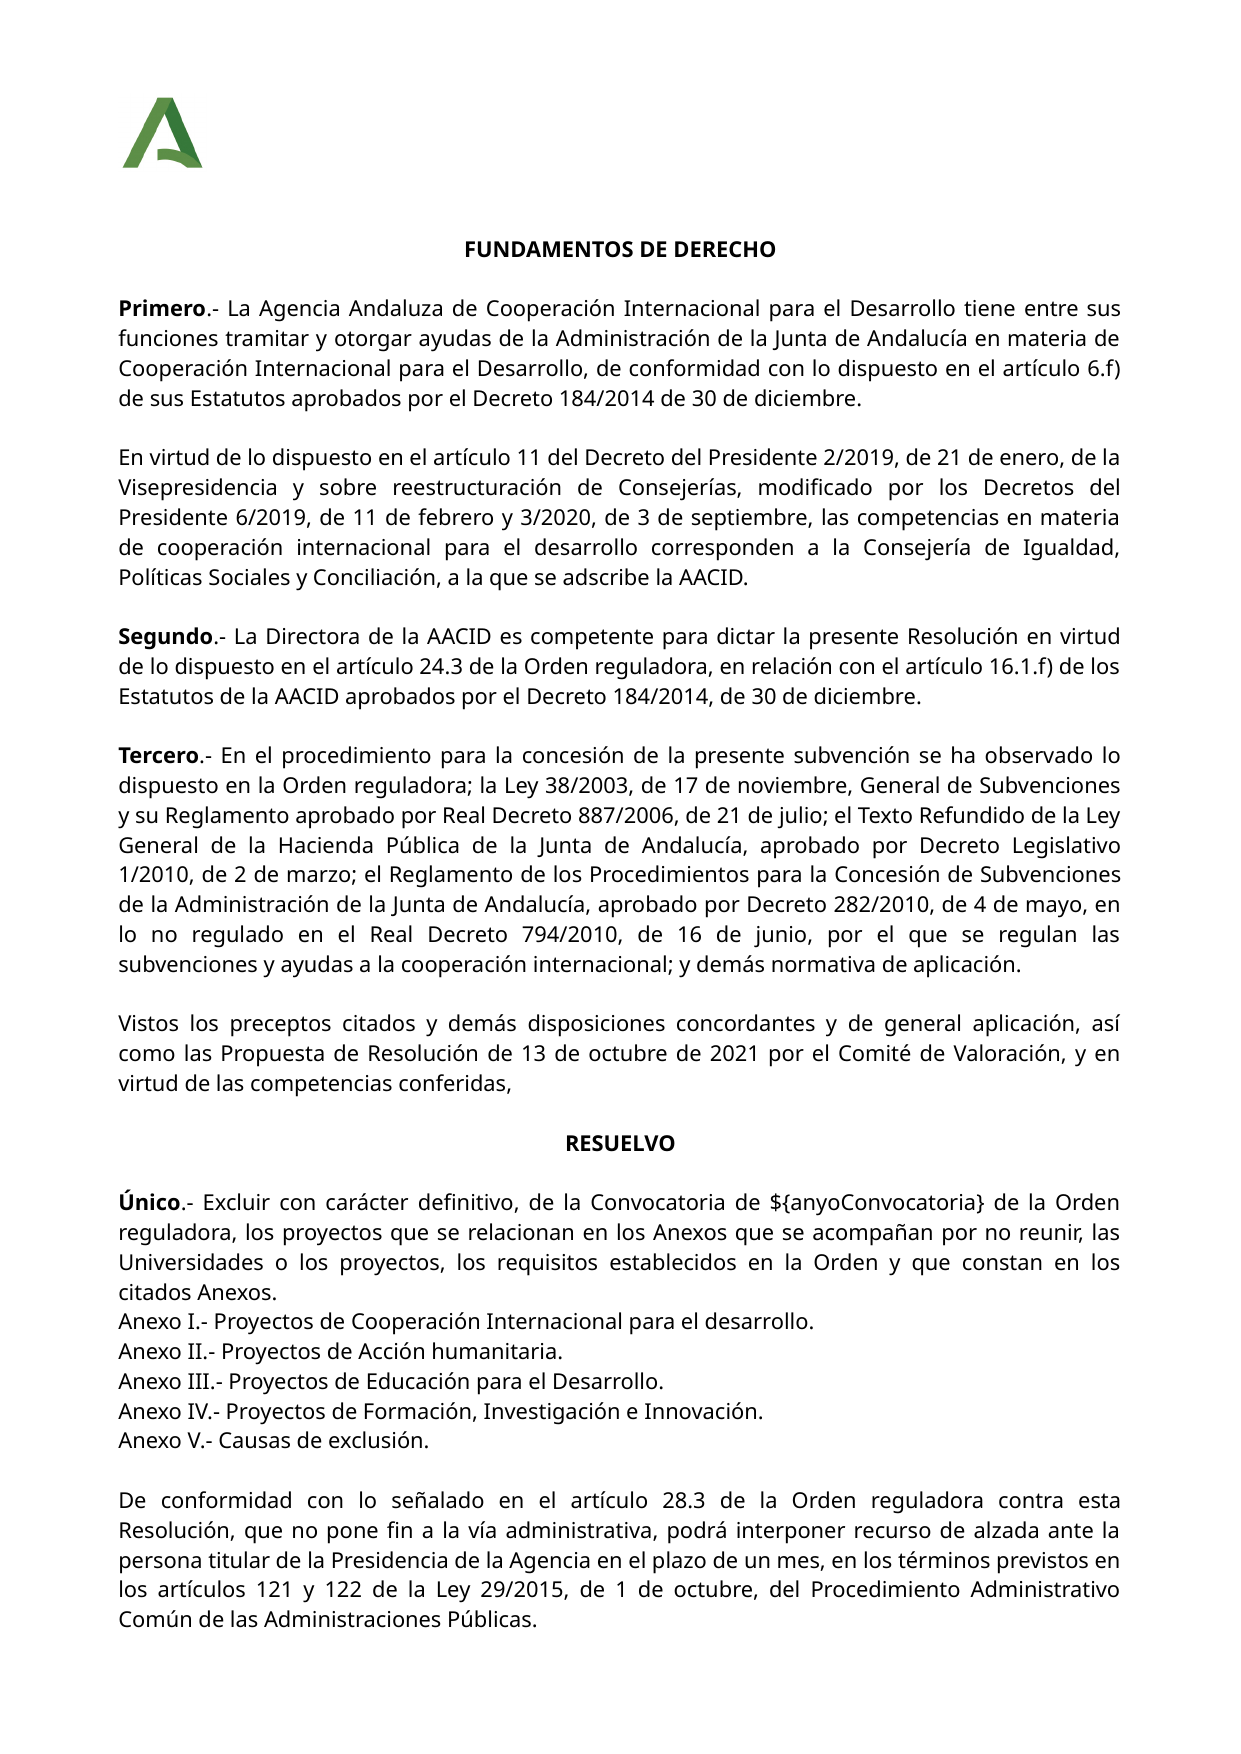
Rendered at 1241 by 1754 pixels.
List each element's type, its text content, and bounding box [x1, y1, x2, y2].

text Vistos los preceptos citados y demás disposiciones concordantes y de general aplicación, así como las Propuesta de Resolución de 13 de octubre de 2021 por el Comité de Valoración, y en virtud de las competencias conferidas, [118, 1008, 1122, 1098]
text Anexo V.- Causas de exclusión. [118, 1426, 1122, 1455]
picture [118, 93, 207, 172]
text Anexo II.- Proyectos de Acción humanitaria. [118, 1336, 1122, 1366]
text Primero.- La Agencia Andaluza de Cooperación Internacional para el Desarrollo tiene entre sus funciones tramitar y otorgar ayudas de la Administración de la Junta de Andalucía en materia de Cooperación Internacional para el Desarrollo, de conformidad con lo dispuesto en el artículo 6.f) de sus Estatutos aprobados por el Decreto 184/2014 de 30 de diciembre. [118, 293, 1122, 413]
text Segundo.- La Directora de la AACID es competente para dictar la presente Resolución en virtud de lo dispuesto en el artículo 24.3 de la Orden reguladora, en relación con el artículo 16.1.f) de los Estatutos de la AACID aprobados por el Decreto 184/2014, de 30 de diciembre. [118, 621, 1122, 711]
text RESUELVO [118, 1128, 1122, 1157]
text Tercero.- En el procedimiento para la concesión de la presente subvención se ha observado lo dispuesto en la Orden reguladora; la Ley 38/2003, de 17 de noviembre, General de Subvenciones y su Reglamento aprobado por Real Decreto 887/2006, de 21 de julio; el Texto Refundido de la Ley General de la Hacienda Pública de la Junta de Andalucía, aprobado por Decreto Legislativo 1/2010, de 2 de marzo; el Reglamento de los Procedimientos para la Concesión de Subvenciones de la Administración de la Junta de Andalucía, aprobado por Decreto 282/2010, de 4 de mayo, en lo no regulado en el Real Decreto 794/2010, de 16 de junio, por el que se regulan las subvenciones y ayudas a la cooperación internacional; y demás normativa de aplicación. [118, 740, 1122, 979]
text Anexo III.- Proyectos de Educación para el Desarrollo. [118, 1366, 1122, 1396]
text FUNDAMENTOS DE DERECHO [118, 234, 1122, 264]
text Único.- Excluir con carácter definitivo, de la Convocatoria de ${anyoConvocatoria} de la Orden reguladora, los proyectos que se relacionan en los Anexos que se acompañan por no reunir, las Universidades o los proyectos, los requisitos establecidos en la Orden y que constan en los citados Anexos. [118, 1187, 1122, 1306]
text Anexo I.- Proyectos de Cooperación Internacional para el desarrollo. [118, 1306, 1122, 1336]
text Anexo IV.- Proyectos de Formación, Investigación e Innovación. [118, 1396, 1122, 1426]
text En virtud de lo dispuesto en el artículo 11 del Decreto del Presidente 2/2019, de 21 de enero, de la Visepresidencia y sobre reestructuración de Consejerías, modificado por los Decretos del Presidente 6/2019, de 11 de febrero y 3/2020, de 3 de septiembre, las competencias en materia de cooperación internacional para el desarrollo corresponden a la Consejería de Igualdad, Políticas Sociales y Conciliación, a la que se adscribe la AACID. [118, 442, 1122, 591]
text De conformidad con lo señalado en el artículo 28.3 de la Orden reguladora contra esta Resolución, que no pone fin a la vía administrativa, podrá interponer recurso de alzada ante la persona titular de la Presidencia de la Agencia en el plazo de un mes, en los términos previstos en los artículos 121 y 122 de la Ley 29/2015, de 1 de octubre, del Procedimiento Administrativo Común de las Administraciones Públicas. [118, 1485, 1122, 1634]
